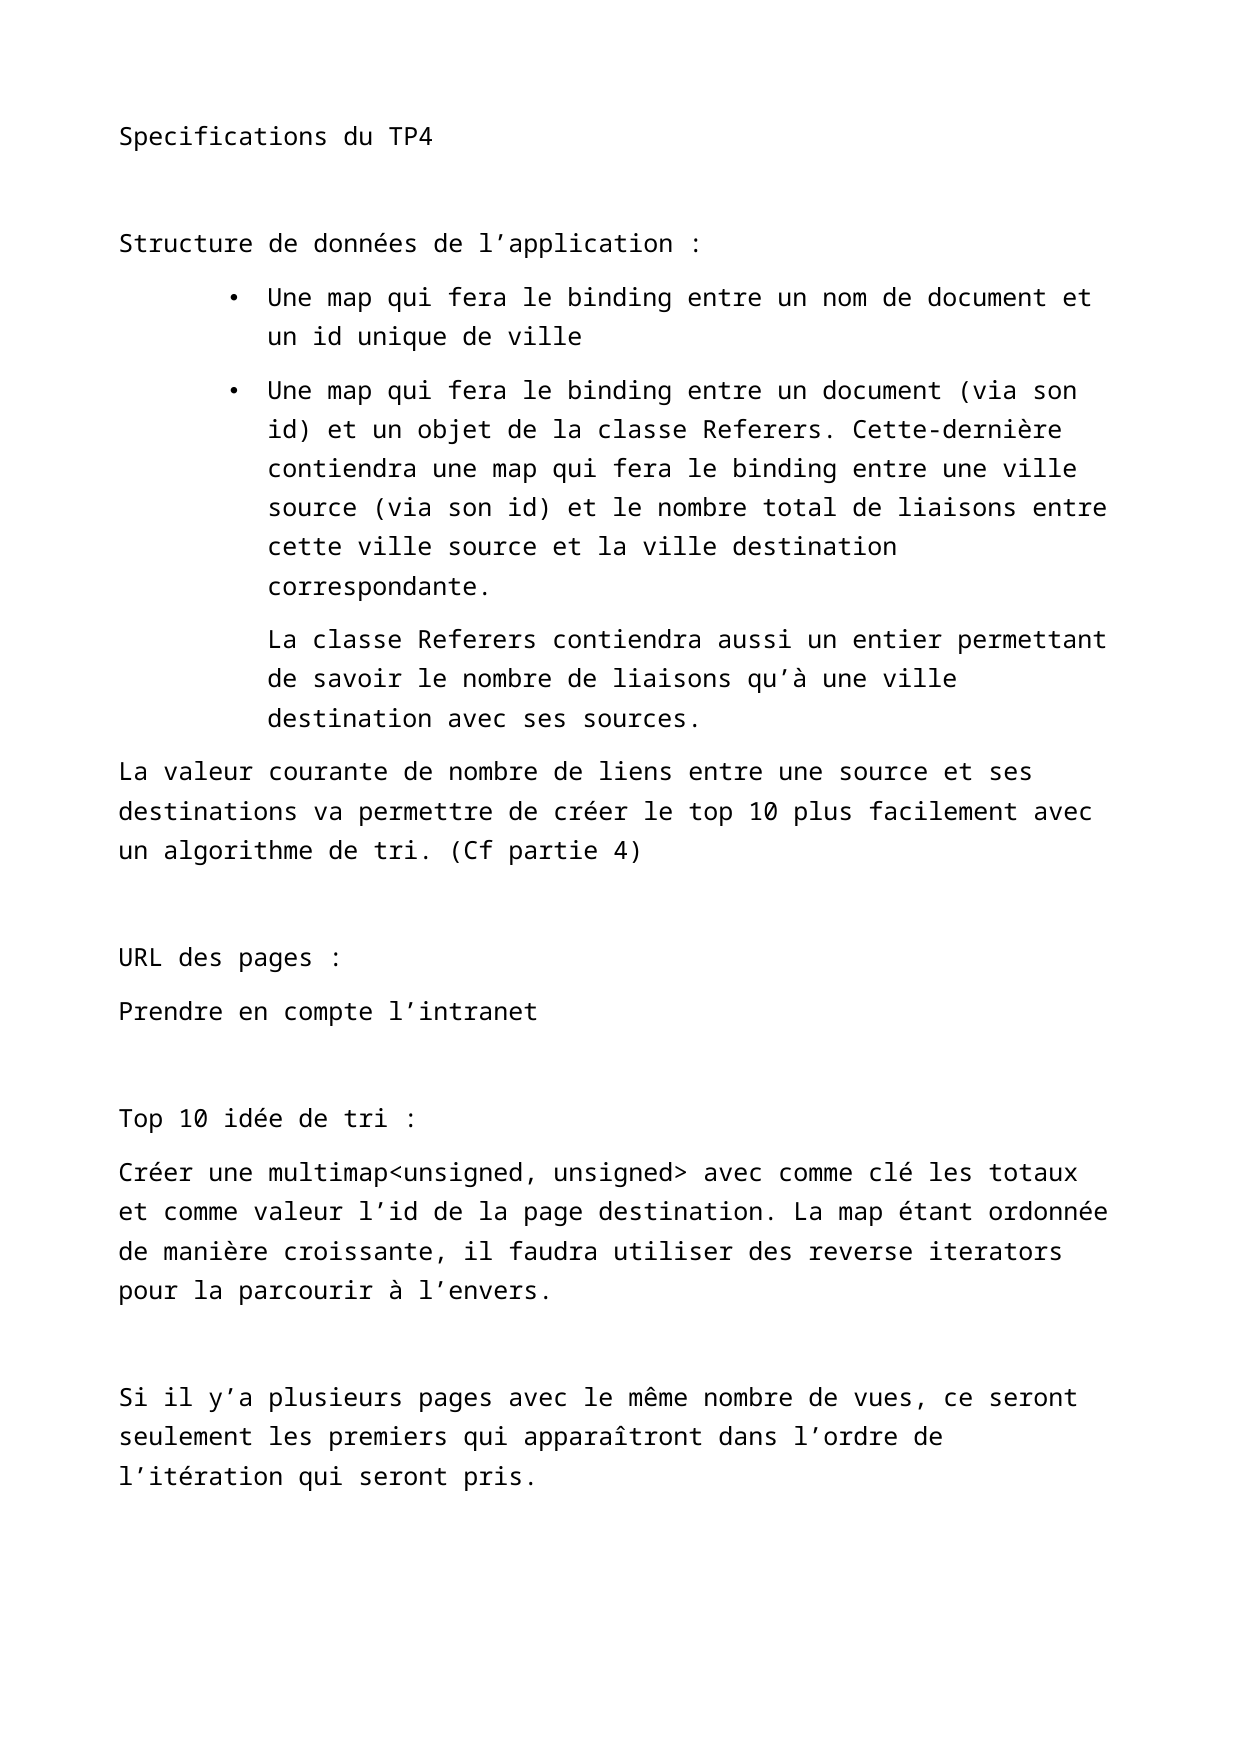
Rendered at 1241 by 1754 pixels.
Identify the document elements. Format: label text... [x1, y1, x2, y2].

list Une map qui fera le binding entre un document (via son id) et un objet de la classe Referers. Cette-dernière contiendra une map qui fera le binding entre une ville source (via son id) et le nombre total de liaisons entre cette ville source et la ville destination correspondante. [229, 372, 1122, 602]
list La classe Referers contiendra aussi un entier permettant de savoir le nombre de liaisons qu’à une ville destination avec ses sources. [229, 622, 1122, 734]
text La valeur courante de nombre de liens entre une source et ses destinations va permettre de créer le top 10 plus facilement avec un algorithme de tri. (Cf partie 4) [118, 754, 1122, 866]
text Prendre en compte l’intranet [118, 993, 1122, 1028]
text Structure de données de l’application : [118, 226, 1122, 260]
text Specifications du TP4 [118, 118, 1122, 152]
text Top 10 idée de tri : [118, 1101, 1122, 1135]
text URL des pages : [118, 940, 1122, 974]
list Une map qui fera le binding entre un nom de document et un id unique de ville [229, 279, 1122, 353]
text Si il y’a plusieurs pages avec le même nombre de vues, ce seront seulement les premiers qui apparaîtront dans l’ordre de l’itération qui seront pris. [118, 1380, 1122, 1492]
text Créer une multimap<unsigned, unsigned> avec comme clé les totaux et comme valeur l’id de la page destination. La map étant ordonnée de manière croissante, il faudra utiliser des reverse iterators pour la parcourir à l’envers. [118, 1155, 1122, 1306]
